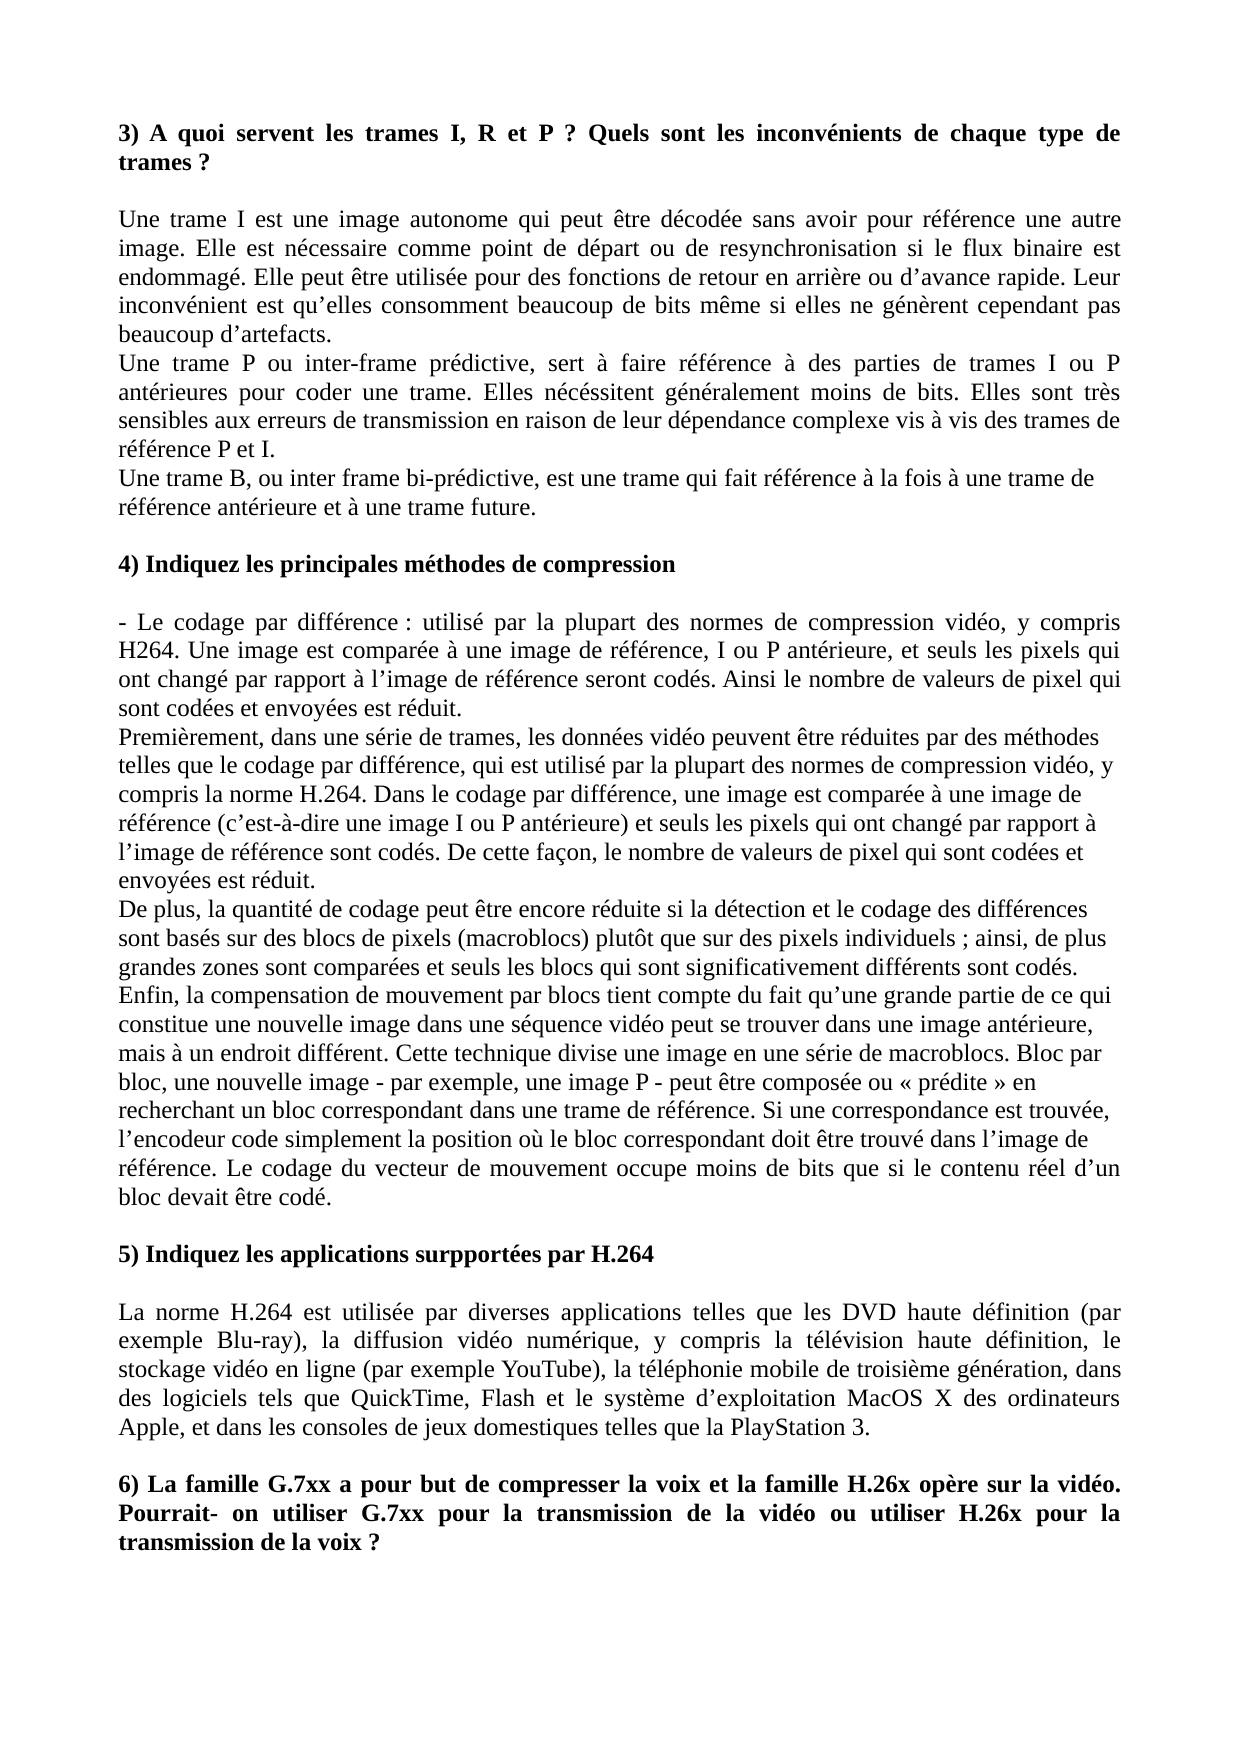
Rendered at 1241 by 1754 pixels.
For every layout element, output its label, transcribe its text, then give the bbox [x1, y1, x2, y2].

text mais à un endroit différent. Cette technique divise une image en une série de macroblocs. Bloc par [118, 1038, 1122, 1067]
text grandes zones sont comparées et seuls les blocs qui sont significativement différents sont codés. [118, 952, 1122, 981]
text référence. Le codage du vecteur de mouvement occupe moins de bits que si le contenu réel d’un bloc devait être codé. [118, 1153, 1122, 1211]
text compris la norme H.264. Dans le codage par différence, une image est comparée à une image de [118, 779, 1122, 808]
text sont basés sur des blocs de pixels (macroblocs) plutôt que sur des pixels individuels ; ainsi, de plus [118, 923, 1122, 952]
text Une trame P ou inter-frame prédictive, sert à faire référence à des parties de trames I ou P antérieures pour coder une trame. Elles nécéssitent généralement moins de bits. Elles sont très sensibles aux erreurs de transmission en raison de leur dépendance complexe vis à vis des trames de référence P et I. [118, 348, 1122, 463]
text Premièrement, dans une série de trames, les données vidéo peuvent être réduites par des méthodes [118, 722, 1122, 751]
text Enfin, la compensation de mouvement par blocs tient compte du fait qu’une grande partie de ce qui [118, 981, 1122, 1009]
text 5) Indiquez les applications surpportées par H.264 [118, 1239, 1122, 1268]
text référence antérieure et à une trame future. [118, 492, 1122, 521]
text La norme H.264 est utilisée par diverses applications telles que les DVD haute définition (par exemple Blu-ray), la diffusion vidéo numérique, y compris la télévision haute définition, le stockage vidéo en ligne (par exemple YouTube), la téléphonie mobile de troisième génération, dans des logiciels tels que QuickTime, Flash et le système d’exploitation MacOS X des ordinateurs Apple, et dans les consoles de jeux domestiques telles que la PlayStation 3. [118, 1297, 1122, 1441]
text référence (c’est-à-dire une image I ou P antérieure) et seuls les pixels qui ont changé par rapport à [118, 808, 1122, 837]
text 6) La famille G.7xx a pour but de compresser la voix et la famille H.26x opère sur la vidéo. Pourrait- on utiliser G.7xx pour la transmission de la vidéo ou utiliser H.26x pour la transmission de la voix ? [118, 1469, 1122, 1556]
text - Le codage par différence : utilisé par la plupart des normes de compression vidéo, y compris H264. Une image est comparée à une image de référence, I ou P antérieure, et seuls les pixels qui ont changé par rapport à l’image de référence seront codés. Ainsi le nombre de valeurs de pixel qui sont codées et envoyées est réduit. [118, 607, 1122, 722]
text Une trame I est une image autonome qui peut être décodée sans avoir pour référence une autre image. Elle est nécessaire comme point de départ ou de resynchronisation si le flux binaire est endommagé. Elle peut être utilisée pour des fonctions de retour en arrière ou d’avance rapide. Leur inconvénient est qu’elles consomment beaucoup de bits même si elles ne génèrent cependant pas beaucoup d’artefacts. [118, 204, 1122, 348]
text De plus, la quantité de codage peut être encore réduite si la détection et le codage des différences [118, 894, 1122, 923]
text telles que le codage par différence, qui est utilisé par la plupart des normes de compression vidéo, y [118, 751, 1122, 779]
text recherchant un bloc correspondant dans une trame de référence. Si une correspondance est trouvée, [118, 1096, 1122, 1124]
text bloc, une nouvelle image - par exemple, une image P - peut être composée ou « prédite » en [118, 1067, 1122, 1096]
text 4) Indiquez les principales méthodes de compression [118, 549, 1122, 578]
text Une trame B, ou inter frame bi-prédictive, est une trame qui fait référence à la fois à une trame de [118, 463, 1122, 492]
text l’image de référence sont codés. De cette façon, le nombre de valeurs de pixel qui sont codées et [118, 837, 1122, 866]
text l’encodeur code simplement la position où le bloc correspondant doit être trouvé dans l’image de [118, 1124, 1122, 1153]
text 3) A quoi servent les trames I, R et P ? Quels sont les inconvénients de chaque type de trames ? [118, 118, 1122, 176]
text envoyées est réduit. [118, 866, 1122, 894]
text constitue une nouvelle image dans une séquence vidéo peut se trouver dans une image antérieure, [118, 1009, 1122, 1038]
